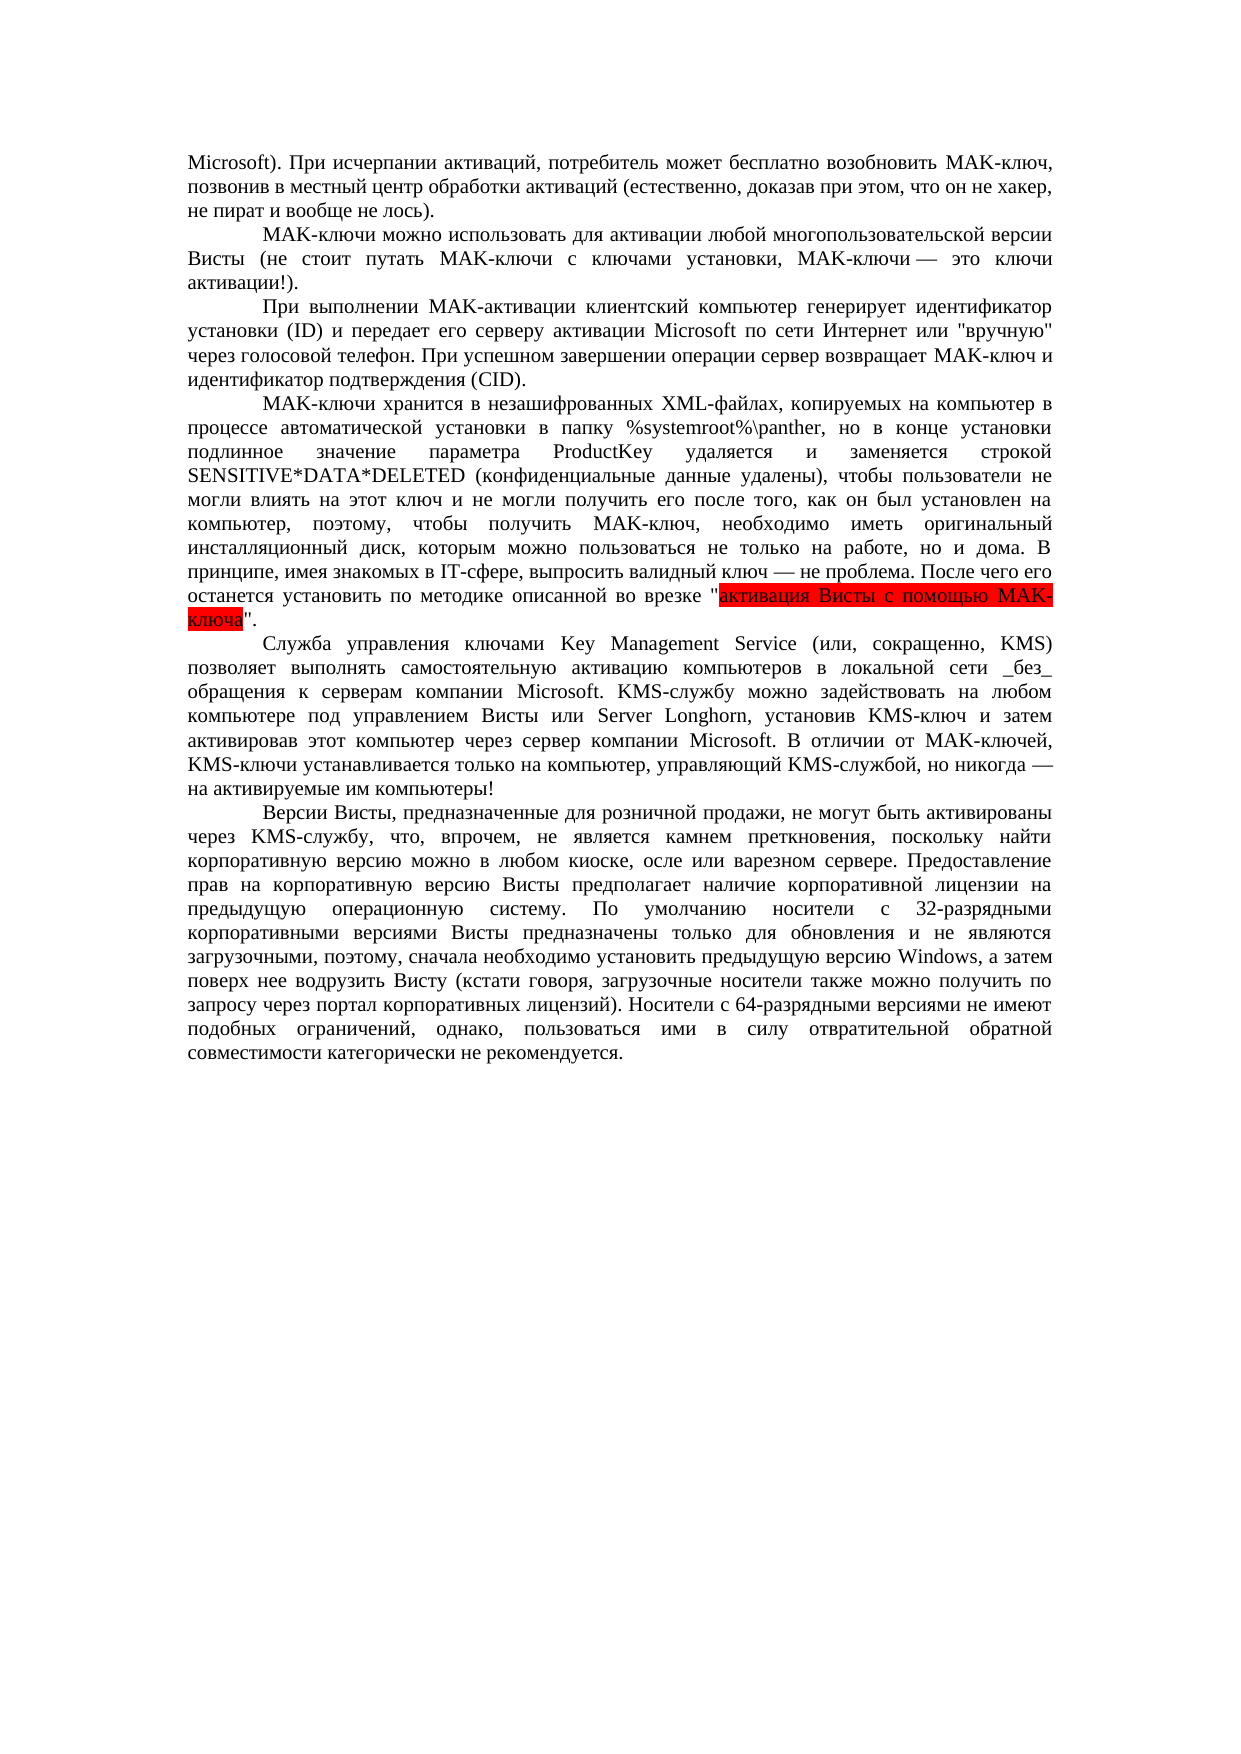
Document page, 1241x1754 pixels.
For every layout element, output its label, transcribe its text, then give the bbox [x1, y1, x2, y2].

text Служба управления ключами Key Management Service (или, сокращенно, KMS) позволяет выполнять самостоятельную активацию компьютеров в локальной сети _без_ обращения к серверам компании Microsoft. KMS-службу можно задействовать на любом компьютере под управлением Висты или Server Longhorn, установив KMS-ключ и затем активировав этот компьютер через сервер компании Microsoft. В отличии от MAK-ключей, KMS-ключи устанавливается только на компьютер, управляющий KMS-службой, но никогда — на активируемые им компьютеры! [187, 631, 1053, 800]
text Версии Висты, предназначенные для розничной продажи, не могут быть активированы через KMS-службу, что, впрочем, не является камнем преткновения, поскольку найти корпоративную версию можно в любом киоске, осле или варезном сервере. Предоставление прав на корпоративную версию Висты предполагает наличие корпоративной лицензии на предыдущую операционную систему. По умолчанию носители с 32-разрядными корпоративными версиями Висты предназначены только для обновления и не являются загрузочными, поэтому, сначала необходимо установить предыдущую версию Windows, а затем поверх нее водрузить Висту (кстати говоря, загрузочные носители также можно получить по запросу через портал корпоративных лицензий). Носители с 64-разрядными версиями не имеют подобных ограничений, однако, пользоваться ими в силу отвратительной обратной совместимости категорически не рекомендуется. [187, 800, 1053, 1064]
text MAK-ключи хранится в незашифрованных XML-файлах, копируемых на компьютер в процессе автоматической установки в папку %systemroot%\panther, но в конце установки подлинное значение параметра ProductKey удаляется и заменяется строкой SENSITIVE*DATA*DELETED (конфиденциальные данные удалены), чтобы пользователи не могли влиять на этот ключ и не могли получить его после того, как он был установлен на компьютер, поэтому, чтобы получить MAK-ключ, необходимо иметь оригинальный инсталляционный диск, которым можно пользоваться не только на работе, но и дома. В принципе, имея знакомых в IT-сфере, выпросить валидный ключ — не проблема. После чего его останется установить по методике описанной во врезке "активация Висты с помощью MAK-ключа". [187, 391, 1053, 631]
text Microsoft). При исчерпании активаций, потребитель может бесплатно возобновить MAK-ключ, позвонив в местный центр обработки активаций (естественно, доказав при этом, что он не хакер, не пират и вообще не лось). [187, 150, 1053, 222]
text При выполнении MAK-активации клиентский компьютер генерирует идентификатор установки (ID) и передает его серверу активации Microsoft по сети Интернет или "вручную" через голосовой телефон. При успешном завершении операции сервер возвращает MAK-ключ и идентификатор подтверждения (CID). [187, 294, 1053, 391]
text MAK-ключи можно использовать для активации любой многопользовательской версии Висты (не стоит путать MAK-ключи с ключами установки, MAK-ключи — это ключи активации!). [187, 222, 1053, 294]
